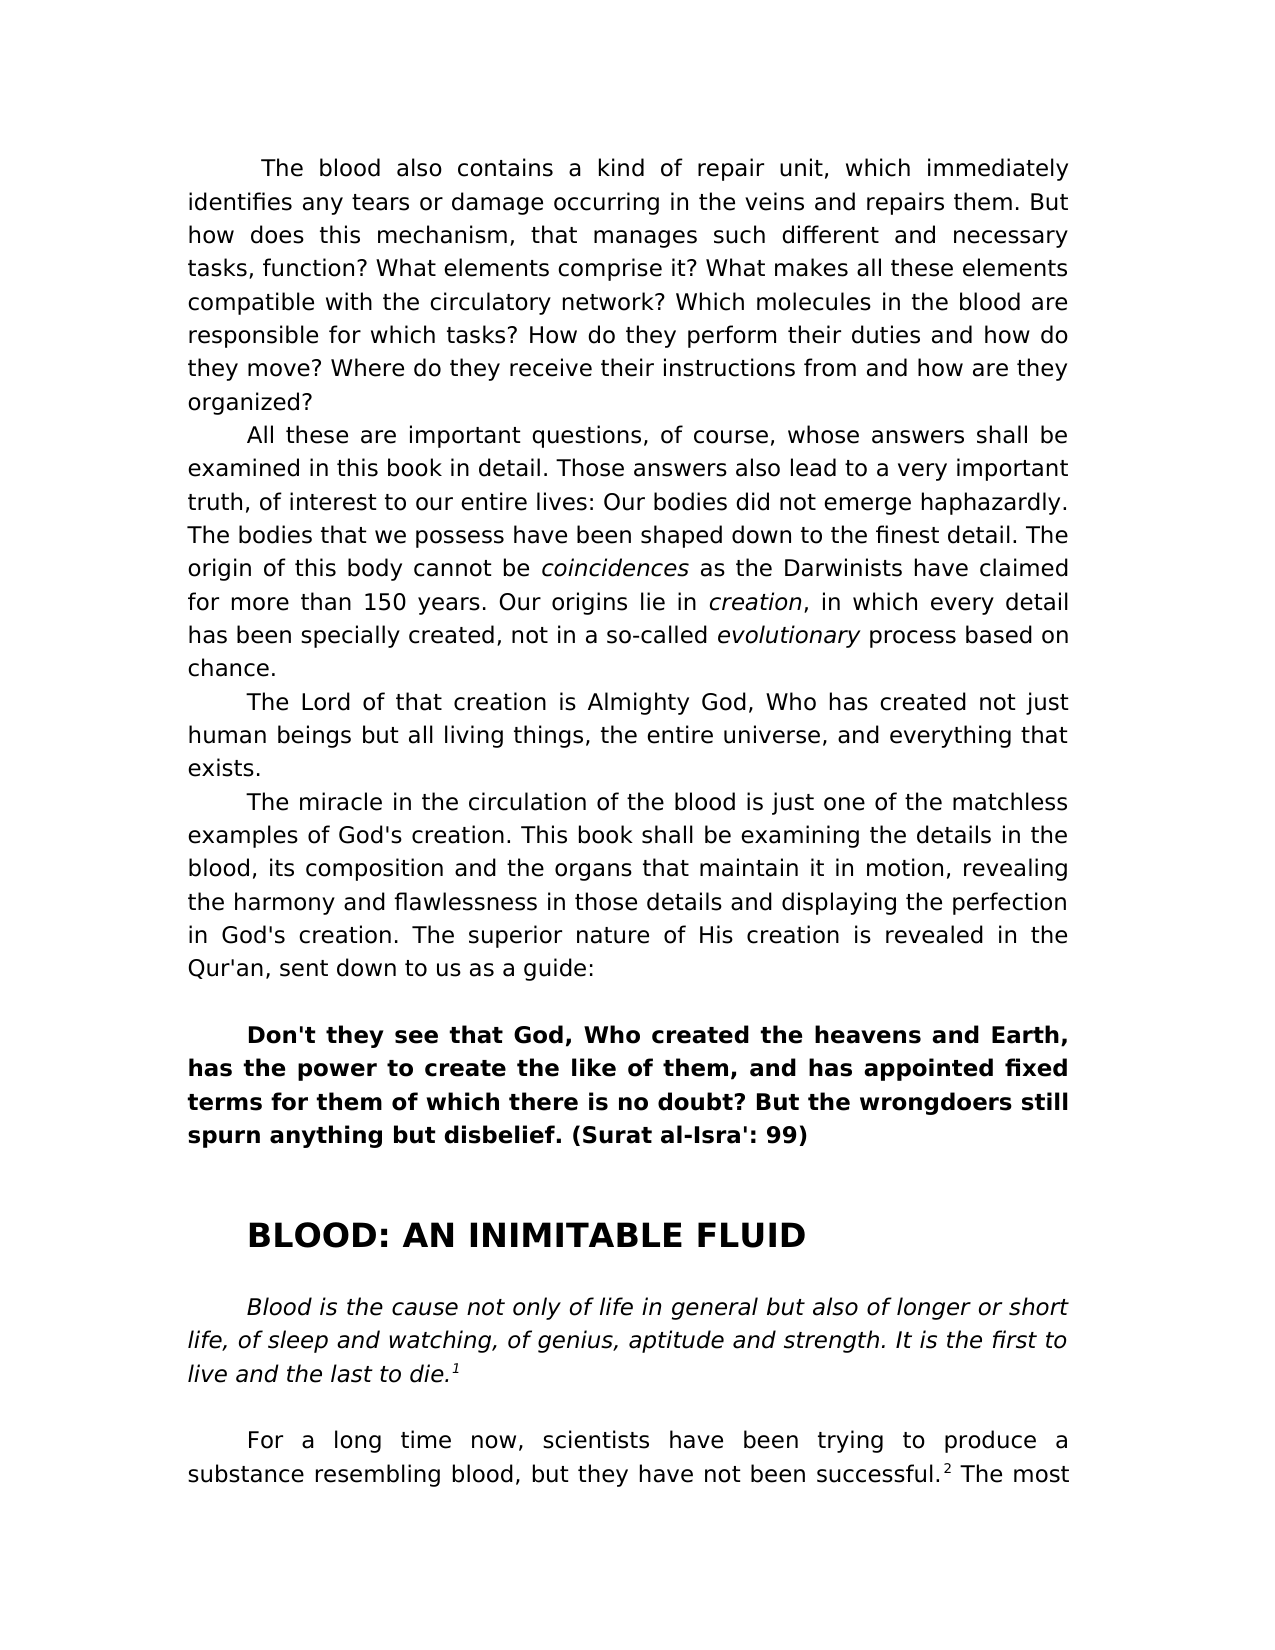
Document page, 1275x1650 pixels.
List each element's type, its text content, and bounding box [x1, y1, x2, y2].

text Don't they see that God, Who created the heavens and Earth, has the power to create the like of them, and has appointed fixed terms for them of which there is no doubt? But the wrongdoers still spurn anything but disbelief. (Surat al-Isra': 99) [187, 1017, 1070, 1150]
text The blood also contains a kind of repair unit, which immediately identifies any tears or damage occurring in the veins and repairs them. But how does this mechanism, that manages such different and necessary tasks, function? What elements comprise it? What makes all these elements compatible with the circulatory network? Which molecules in the blood are responsible for which tasks? How do they perform their duties and how do they move? Where do they receive their instructions from and how are they organized? [187, 150, 1070, 417]
text For a long time now, scientists have been trying to produce a substance resembling blood, but they have not been successful.2 The most [187, 1422, 1070, 1489]
text BLOOD: AN INIMITABLE FLUID [187, 1217, 1070, 1256]
text The Lord of that creation is Almighty God, Who has created not just human beings but all living things, the entire universe, and everything that exists. [187, 683, 1070, 783]
text The miracle in the circulation of the blood is just one of the matchless examples of God's creation. This book shall be examining the details in the blood, its composition and the organs that maintain it in motion, revealing the harmony and flawlessness in those details and displaying the perfection in God's creation. The superior nature of His creation is revealed in the Qur'an, sent down to us as a guide: [187, 783, 1070, 983]
text All these are important questions, of course, whose answers shall be examined in this book in detail. Those answers also lead to a very important truth, of interest to our entire lives: Our bodies did not emerge haphazardly. The bodies that we possess have been shaped down to the finest detail. The origin of this body cannot be coincidences as the Darwinists have claimed for more than 150 years. Our origins lie in creation, in which every detail has been specially created, not in a so-called evolutionary process based on chance. [187, 417, 1070, 683]
text Blood is the cause not only of life in general but also of longer or short life, of sleep and watching, of genius, aptitude and strength. It is the first to live and the last to die.1 [187, 1289, 1070, 1389]
